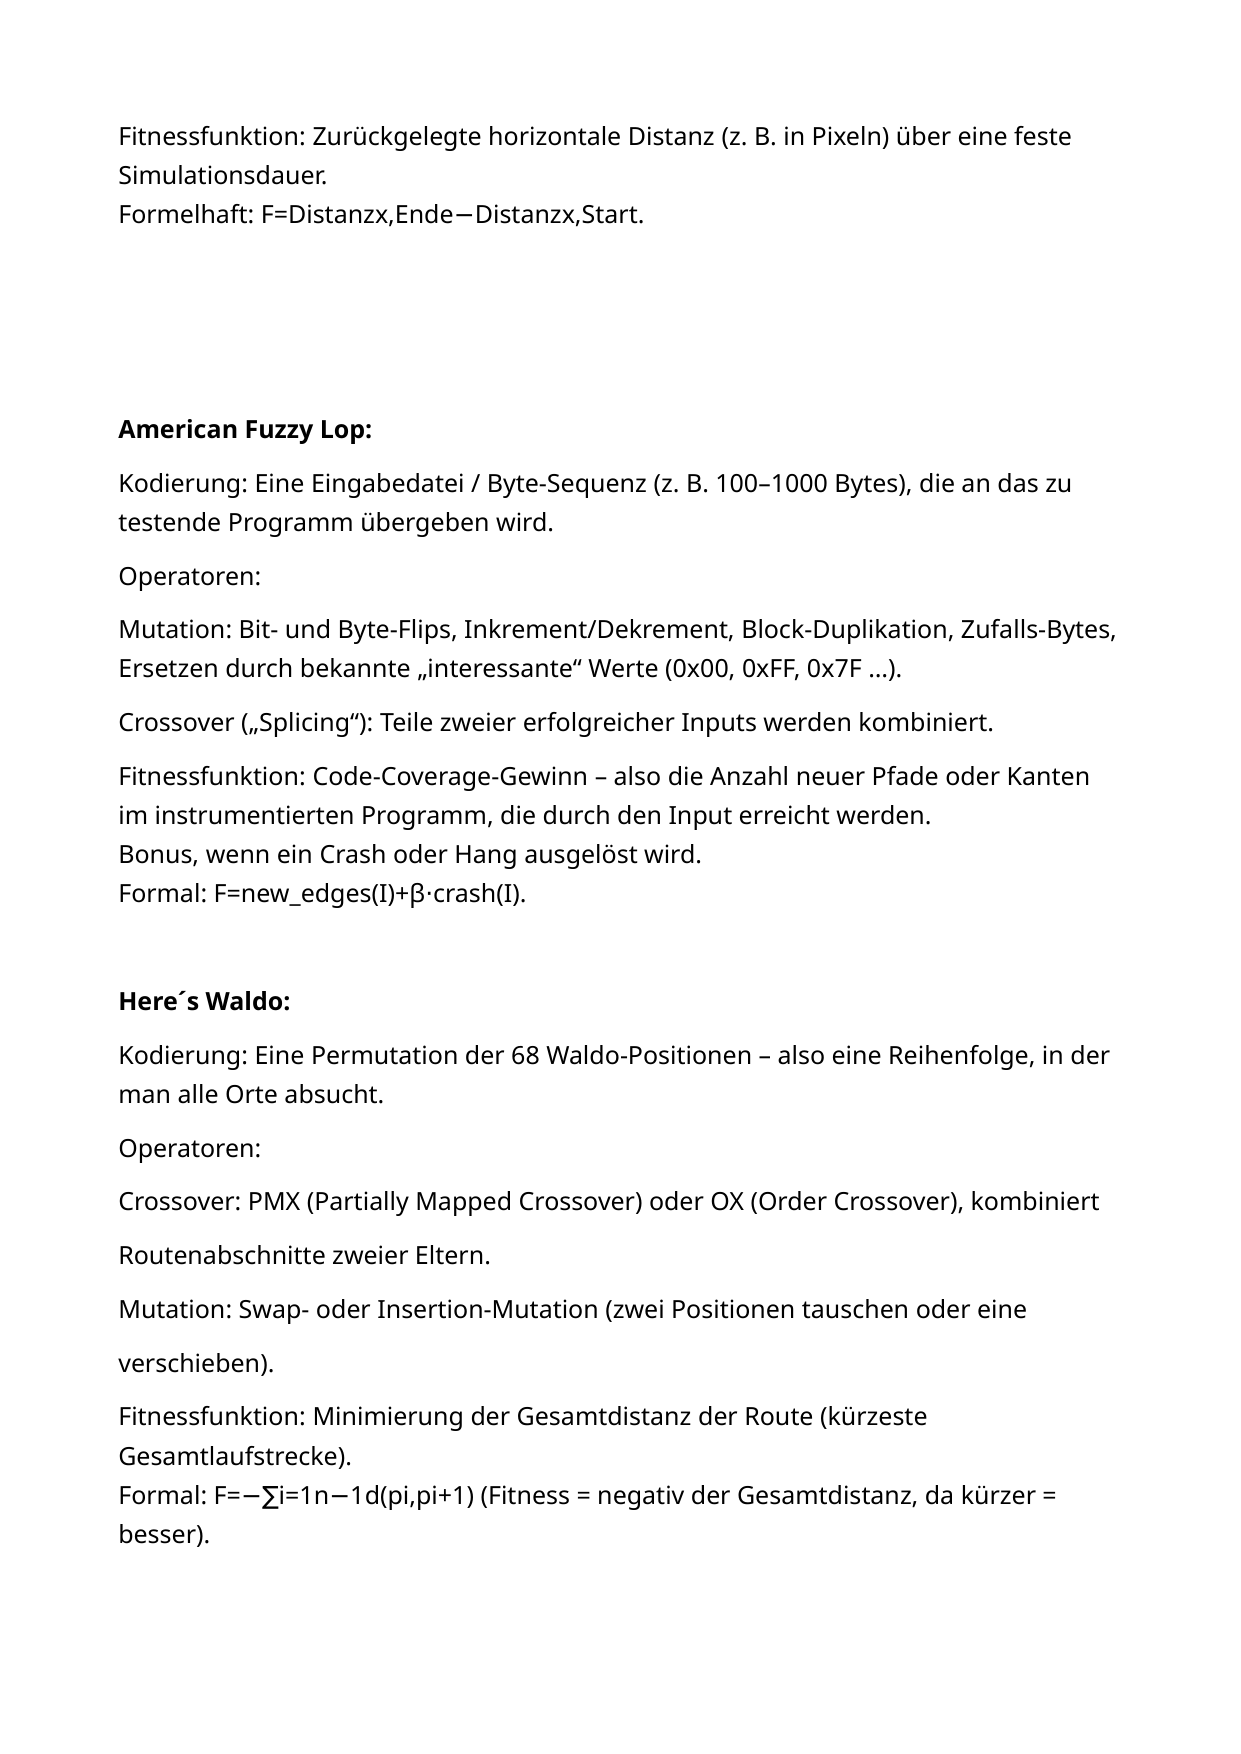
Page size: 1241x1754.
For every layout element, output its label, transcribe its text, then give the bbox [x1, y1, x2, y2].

text Fitnessfunktion: Minimierung der Gesamtdistanz der Route (kürzeste Gesamtlaufstrecke). Formal: F=−∑i=1n−1​d(pi​,pi+1​) (Fitness = negativ der Gesamtdistanz, da kürzer = besser). [118, 1399, 1122, 1551]
text Crossover („Splicing“): Teile zweier erfolgreicher Inputs werden kombiniert. [118, 705, 1122, 739]
text American Fuzzy Lop: [118, 411, 1122, 446]
text Fitnessfunktion: Code-Coverage-Gewinn – also die Anzahl neuer Pfade oder Kanten im instrumentierten Programm, die durch den Input erreicht werden. Bonus, wenn ein Crash oder Hang ausgelöst wird. Formal: F=new_edges(I)+β⋅crash(I). [118, 758, 1122, 910]
text Crossover: PMX (Partially Mapped Crossover) oder OX (Order Crossover), kombiniert [118, 1184, 1122, 1218]
text verschieben). [118, 1345, 1122, 1379]
text Operatoren: [118, 558, 1122, 592]
text Routenabschnitte zweier Eltern. [118, 1238, 1122, 1272]
text Operatoren: [118, 1130, 1122, 1164]
text Mutation: Swap- oder Insertion-Mutation (zwei Positionen tauschen oder eine [118, 1291, 1122, 1326]
text Fitnessfunktion: Zurückgelegte horizontale Distanz (z. B. in Pixeln) über eine feste Simulationsdauer. Formelhaft: F=Distanzx,Ende​−Distanzx,Start​. [118, 118, 1122, 231]
text Kodierung: Eine Permutation der 68 Waldo-Positionen – also eine Reihenfolge, in der man alle Orte absucht. [118, 1037, 1122, 1111]
text Mutation: Bit- und Byte-Flips, Inkrement/Dekrement, Block-Duplikation, Zufalls-Bytes, Ersetzen durch bekannte „interessante“ Werte (0x00, 0xFF, 0x7F …). [118, 612, 1122, 685]
text Here´s Waldo: [118, 983, 1122, 1018]
text Kodierung: Eine Eingabedatei / Byte-Sequenz (z. B. 100–1000 Bytes), die an das zu testende Programm übergeben wird. [118, 465, 1122, 538]
